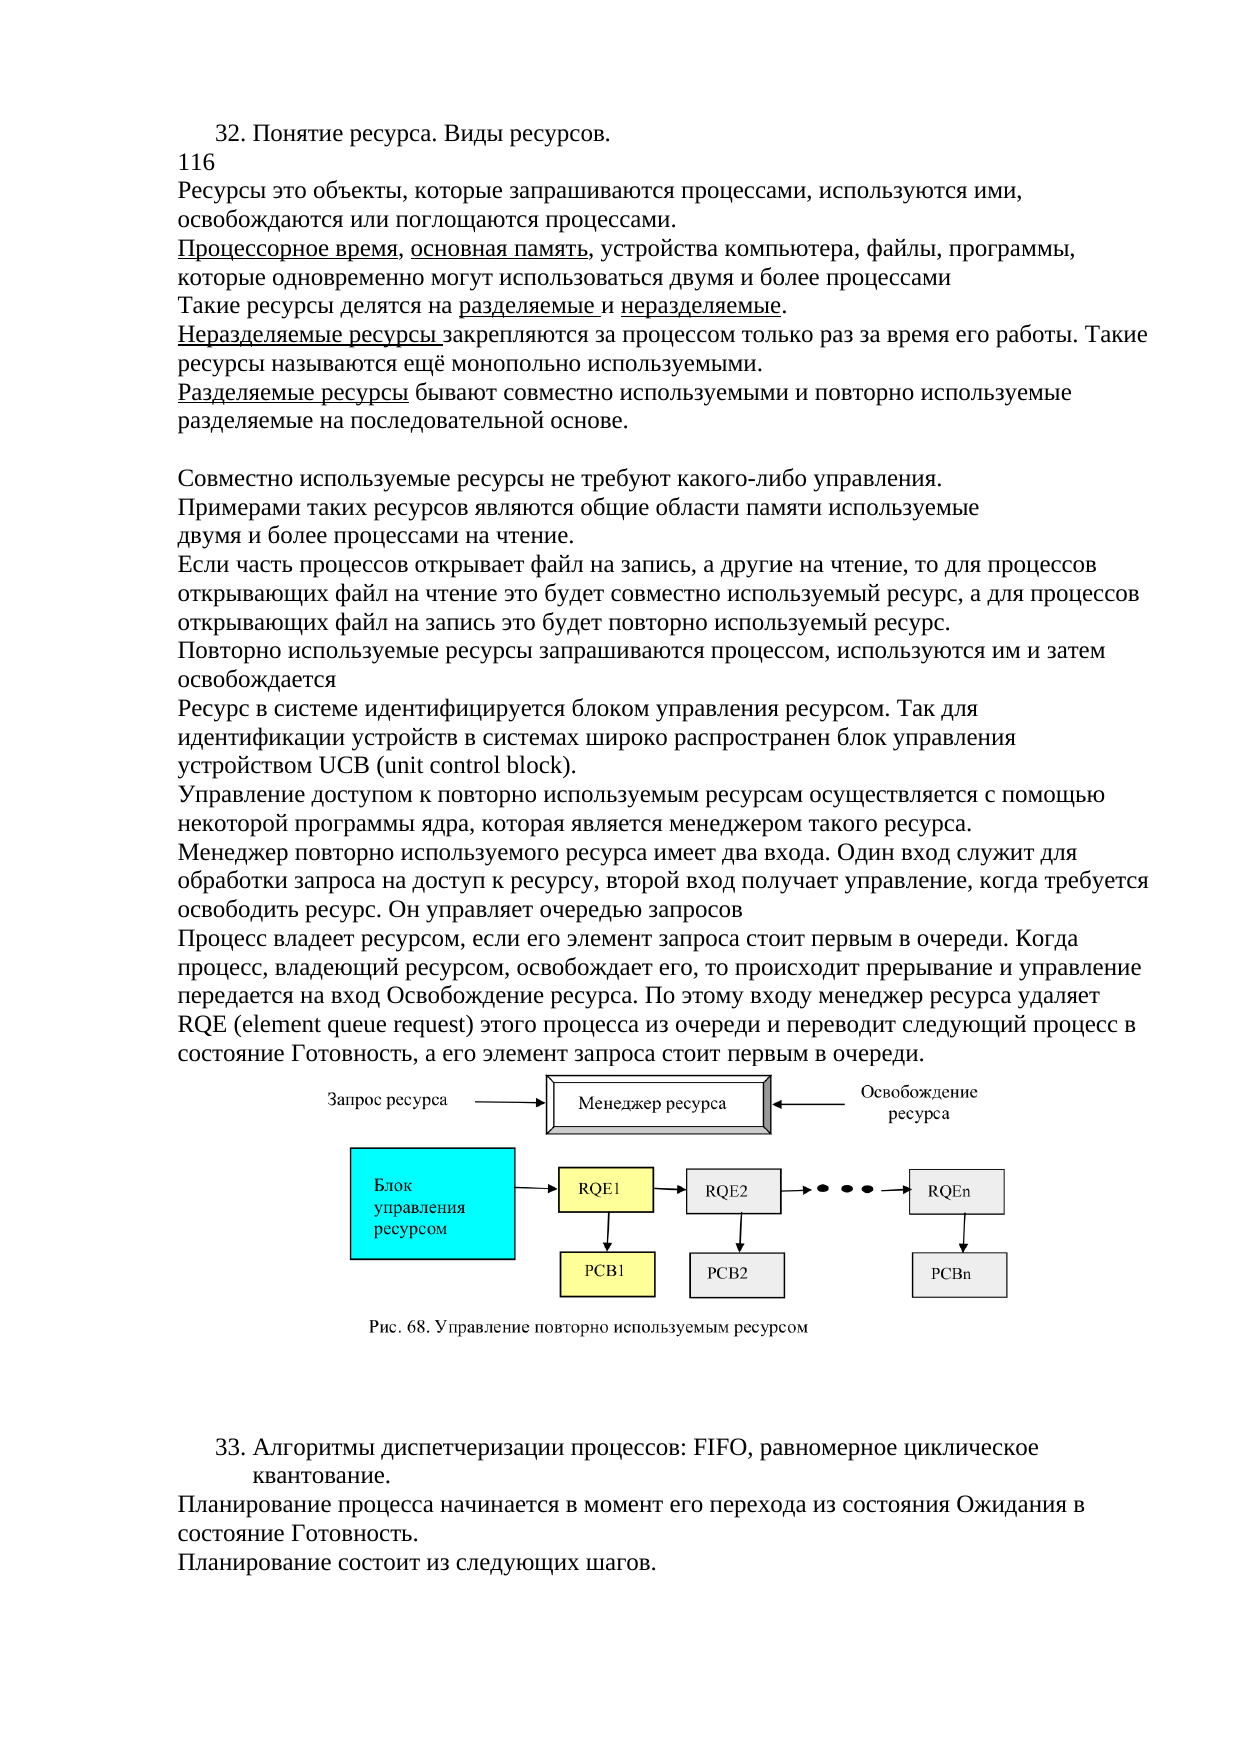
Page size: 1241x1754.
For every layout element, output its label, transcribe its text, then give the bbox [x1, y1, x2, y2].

text Повторно используемые ресурсы запрашиваются процессом, используются им и затем освобождается [177, 636, 1152, 693]
text Совместно используемые ресурсы не требуют какого-либо управления. [177, 463, 1152, 492]
text 116 [177, 147, 1152, 176]
text Планирование процесса начинается в момент его перехода из состояния Ожидания в состояние Готовность. [177, 1489, 1152, 1547]
text Примерами таких ресурсов являются общие области памяти используемые [177, 492, 1152, 521]
text двумя и более процессами на чтение. [177, 521, 1152, 549]
text Разделяемые ресурсы бывают совместно используемыми и повторно используемые разделяемые на последовательной основе. [177, 377, 1152, 434]
text Процесс владеет ресурсом, если его элемент запроса стоит первым в очереди. Когда процесс, владеющий ресурсом, освобождает его, то происходит прерывание и управление передается на вход Освобождение ресурса. По этому входу менеджер ресурса удаляет RQE (element queue request) этого процесса из очереди и переводит следующий процесс в состояние Готовность, а его элемент запроса стоит ­первым в очереди. [177, 923, 1152, 1067]
list Алгоритмы диспетчеризации процессов: FIFO, равномерное циклическое квантование. [215, 1432, 1152, 1489]
list Понятие ресурса. Виды ресурсов. [215, 118, 1152, 147]
text Такие ресурсы делятся на разделяемые и неразделяемые. [177, 291, 1152, 319]
text Планирование состоит из следующих шагов. [177, 1547, 1152, 1576]
text Управление доступом к повторно используемым ресурсам осуществляется с помощью некоторой программы ядра, которая является менеджером такого ресурса. [177, 779, 1152, 837]
text Менеджер повторно используемого ресурса имеет два входа. Один вход служит для обработки запроса на доступ к ресурсу, второй вход получает управление, когда требуется освободить ресурс. Он управляет очередью запросов [177, 837, 1152, 923]
text Неразделяемые ресурсы закрепляются за процессом только раз за время его работы. Такие ресурсы называются ещё монопольно используемыми. [177, 319, 1152, 377]
text Ресурсы это объекты, которые запрашиваются процессами, используются ими, освобождаются или поглощаются процессами. [177, 176, 1152, 233]
text Если часть процессов открывает файл на запись, а другие на чтение, то для процессов открывающих файл на чтение это будет совместно используемый ресурс, а для процессов открывающих файл на запись это будет повторно используемый ресурс. [177, 549, 1152, 636]
picture [309, 1066, 1019, 1346]
text Процессорное время, основная память, устройства компьютера, файлы, программы, которые одновременно могут использоваться двумя и более процессами [177, 233, 1152, 291]
text Ресурс в системе идентифицируется блоком управления ресурсом. Так для идентификации устройств в системах широко распространен блок управления устройством UCB (unit control block). [177, 693, 1152, 779]
